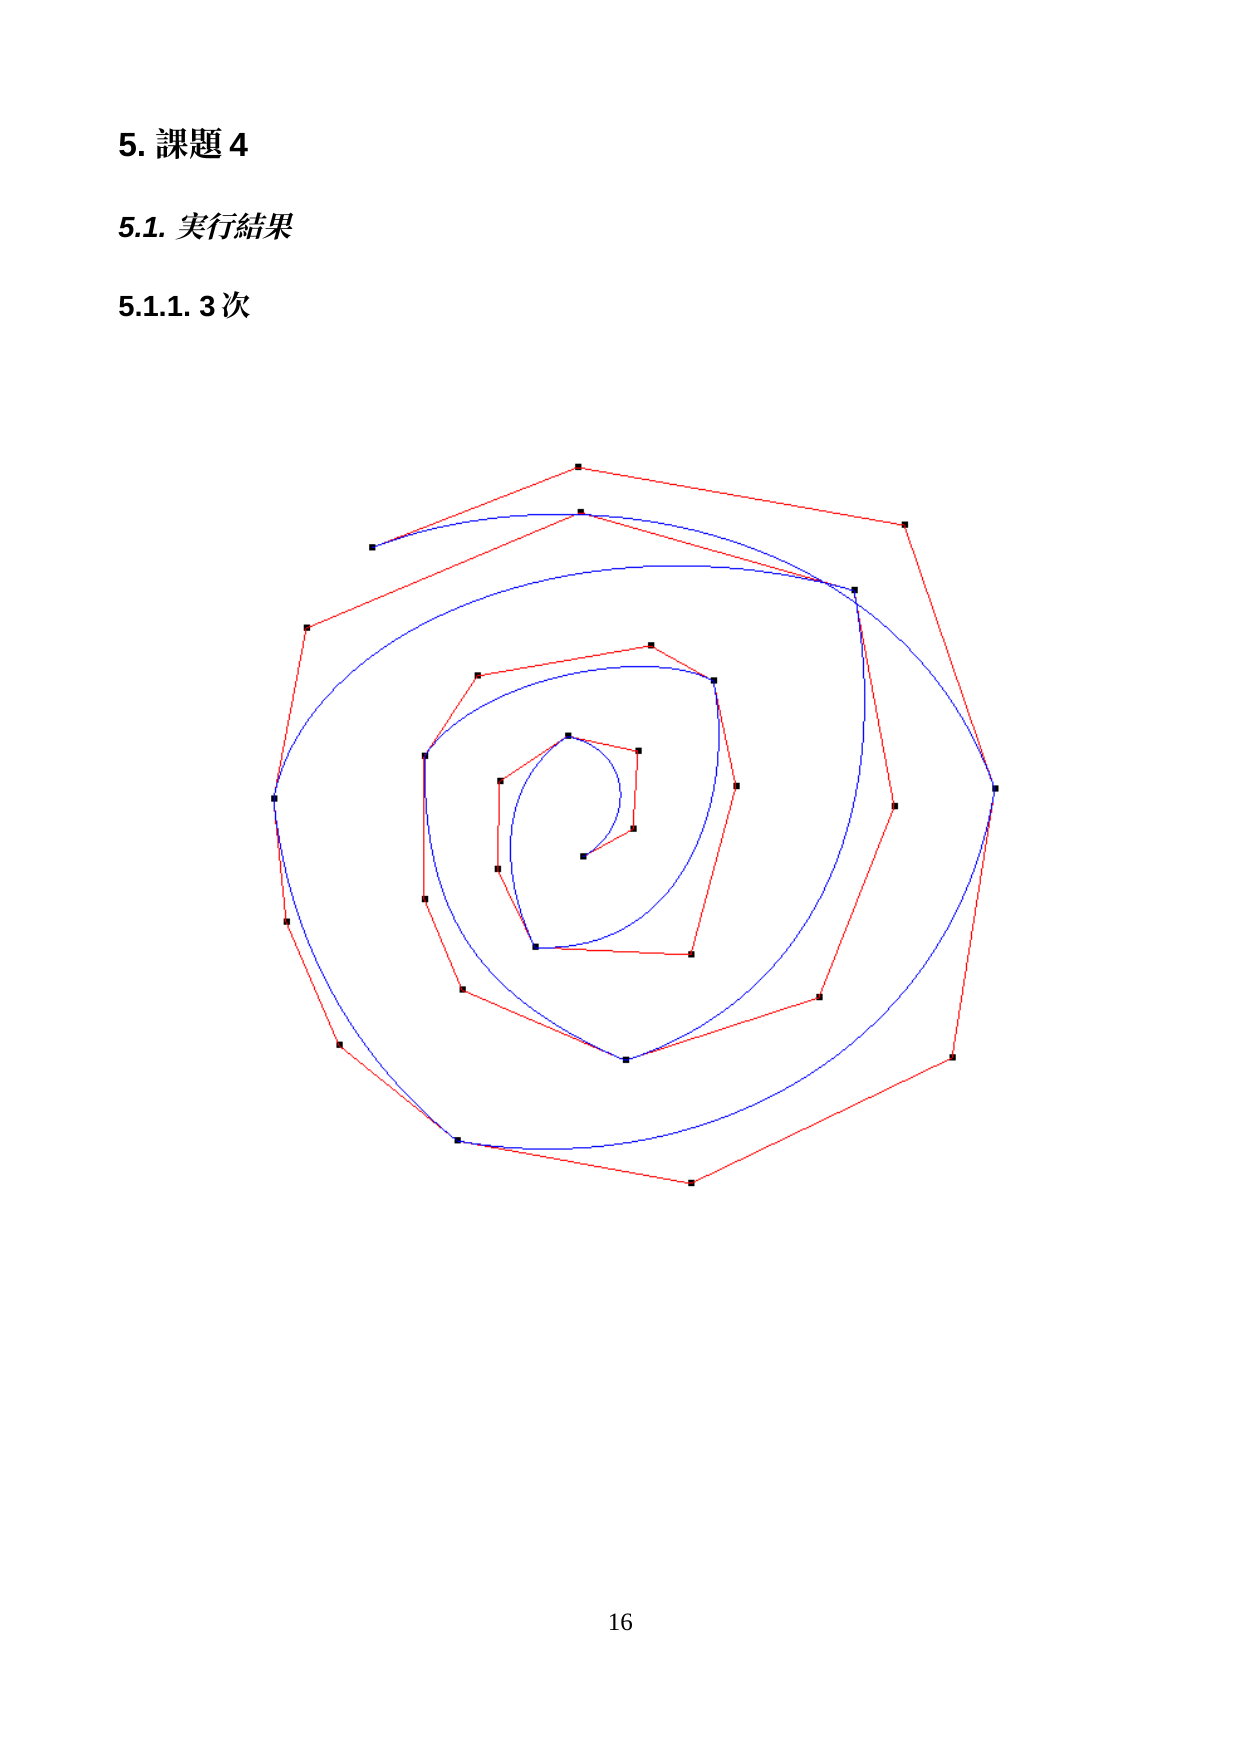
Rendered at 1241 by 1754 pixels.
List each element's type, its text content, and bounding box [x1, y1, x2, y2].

subtitle 課題4 [118, 118, 1122, 166]
subtitle 3次 [118, 283, 1122, 325]
subtitle 実行結果 [118, 204, 1122, 246]
